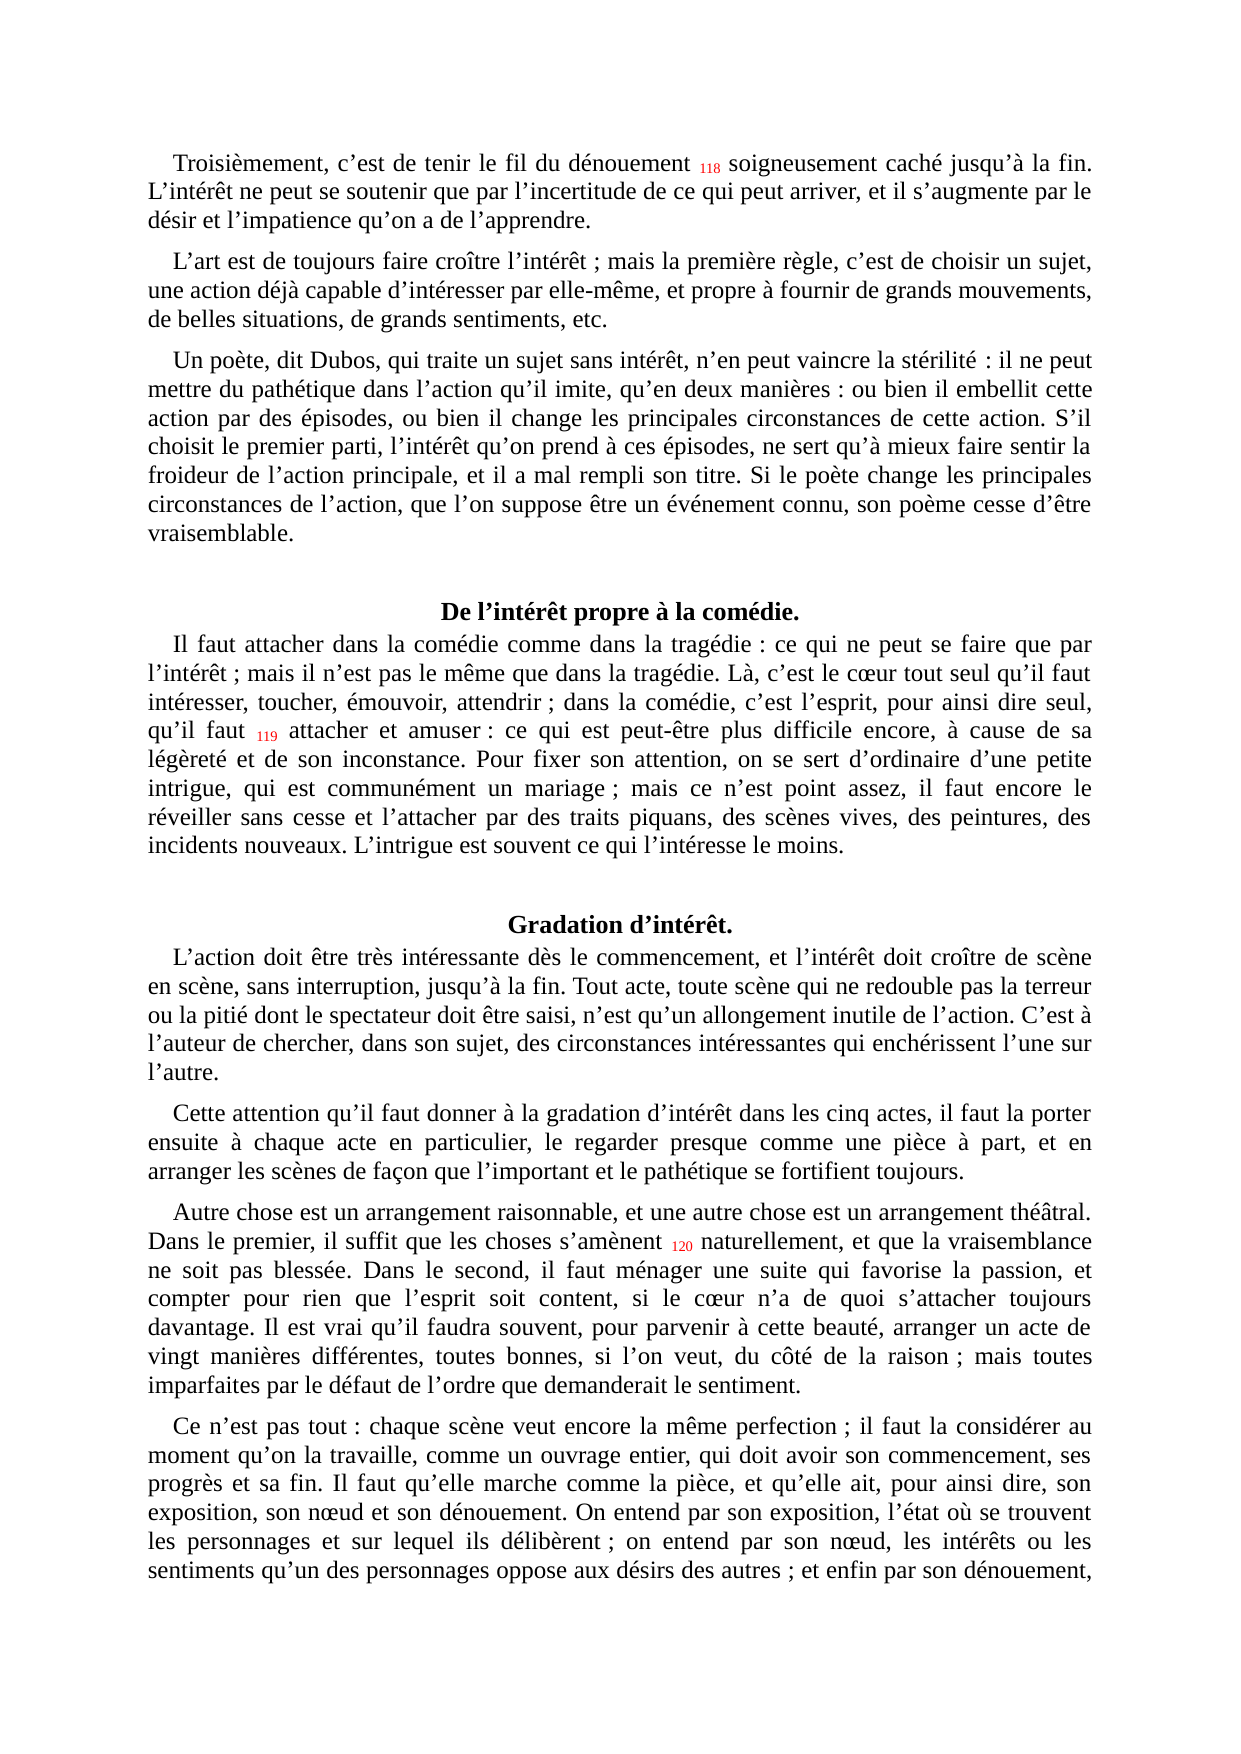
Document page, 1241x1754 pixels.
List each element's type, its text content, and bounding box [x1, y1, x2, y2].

text L’art est de toujours faire croître l’intérêt ; mais la première règle, c’est de choisir un sujet, une action déjà capable d’intéresser par elle-même, et propre à fournir de grands mouvements, de belles situations, de grands sentiments, etc. [148, 246, 1093, 333]
subtitle De l’intérêt propre à la comédie. [148, 596, 1093, 626]
text L’action doit être très intéressante dès le commencement, et l’intérêt doit croître de scène en scène, sans interruption, jusqu’à la fin. Tout acte, toute scène qui ne redouble pas la terreur ou la pitié dont le spectateur doit être saisi, n’est qu’un allongement inutile de l’action. C’est à l’auteur de chercher, dans son sujet, des circonstances intéressantes qui enchérissent l’une sur l’autre. [148, 942, 1093, 1086]
text Un poète, dit Dubos, qui traite un sujet sans intérêt, n’en peut vaincre la stérilité : il ne peut mettre du pathétique dans l’action qu’il imite, qu’en deux manières : ou bien il embellit cette action par des épisodes, ou bien il change les principales circonstances de cette action. S’il choisit le premier parti, l’intérêt qu’on prend à ces épisodes, ne sert qu’à mieux faire sentir la froideur de l’action principale, et il a mal rempli son titre. Si le poète change les principales circonstances de l’action, que l’on suppose être un événement connu, son poème cesse d’être vraisemblable. [148, 345, 1093, 546]
text Cette attention qu’il faut donner à la gradation d’intérêt dans les cinq actes, il faut la porter ensuite à chaque acte en particulier, le regarder presque comme une pièce à part, et en arranger les scènes de façon que l’important et le pathétique se fortifient toujours. [148, 1098, 1093, 1185]
text Il faut attacher dans la comédie comme dans la tragédie : ce qui ne peut se faire que par l’intérêt ; mais il n’est pas le même que dans la tragédie. Là, c’est le cœur tout seul qu’il faut intéresser, toucher, émouvoir, attendrir ; dans la comédie, c’est l’esprit, pour ainsi dire seul, qu’il faut 119 attacher et amuser : ce qui est peut-être plus difficile encore, à cause de sa légèreté et de son inconstance. Pour fixer son attention, on se sert d’ordinaire d’une petite intrigue, qui est communément un mariage ; mais ce n’est point assez, il faut encore le réveiller sans cesse et l’attacher par des traits piquans, des scènes vives, des peintures, des incidents nouveaux. L’intrigue est souvent ce qui l’intéresse le moins. [148, 629, 1093, 859]
text Troisièmement, c’est de tenir le fil du dénouement 118 soigneusement caché jusqu’à la fin. L’intérêt ne peut se soutenir que par l’incertitude de ce qui peut arriver, et il s’augmente par le désir et l’impatience qu’on a de l’apprendre. [148, 148, 1093, 234]
text Autre chose est un arrangement raisonnable, et une autre chose est un arrangement théâtral. Dans le premier, il suffit que les choses s’amènent 120 naturellement, et que la vraisemblance ne soit pas blessée. Dans le second, il faut ménager une suite qui favorise la passion, et compter pour rien que l’esprit soit content, si le cœur n’a de quoi s’attacher toujours davantage. Il est vrai qu’il faudra souvent, pour parvenir à cette beauté, arranger un acte de vingt manières différentes, toutes bonnes, si l’on veut, du côté de la raison ; mais toutes imparfaites par le défaut de l’ordre que demanderait le sentiment. [148, 1197, 1093, 1398]
text Ce n’est pas tout : chaque scène veut encore la même perfection ; il faut la considérer au moment qu’on la travaille, comme un ouvrage entier, qui doit avoir son commencement, ses progrès et sa fin. Il faut qu’elle marche comme la pièce, et qu’elle ait, pour ainsi dire, son exposition, son nœud et son dénouement. On entend par son exposition, l’état où se trouvent les personnages et sur lequel ils délibèrent ; on entend par son nœud, les intérêts ou les sentiments qu’un des personnages oppose aux désirs des autres ; et enfin par son dénouement, [148, 1411, 1093, 1583]
subtitle Gradation d’intérêt. [148, 909, 1093, 939]
